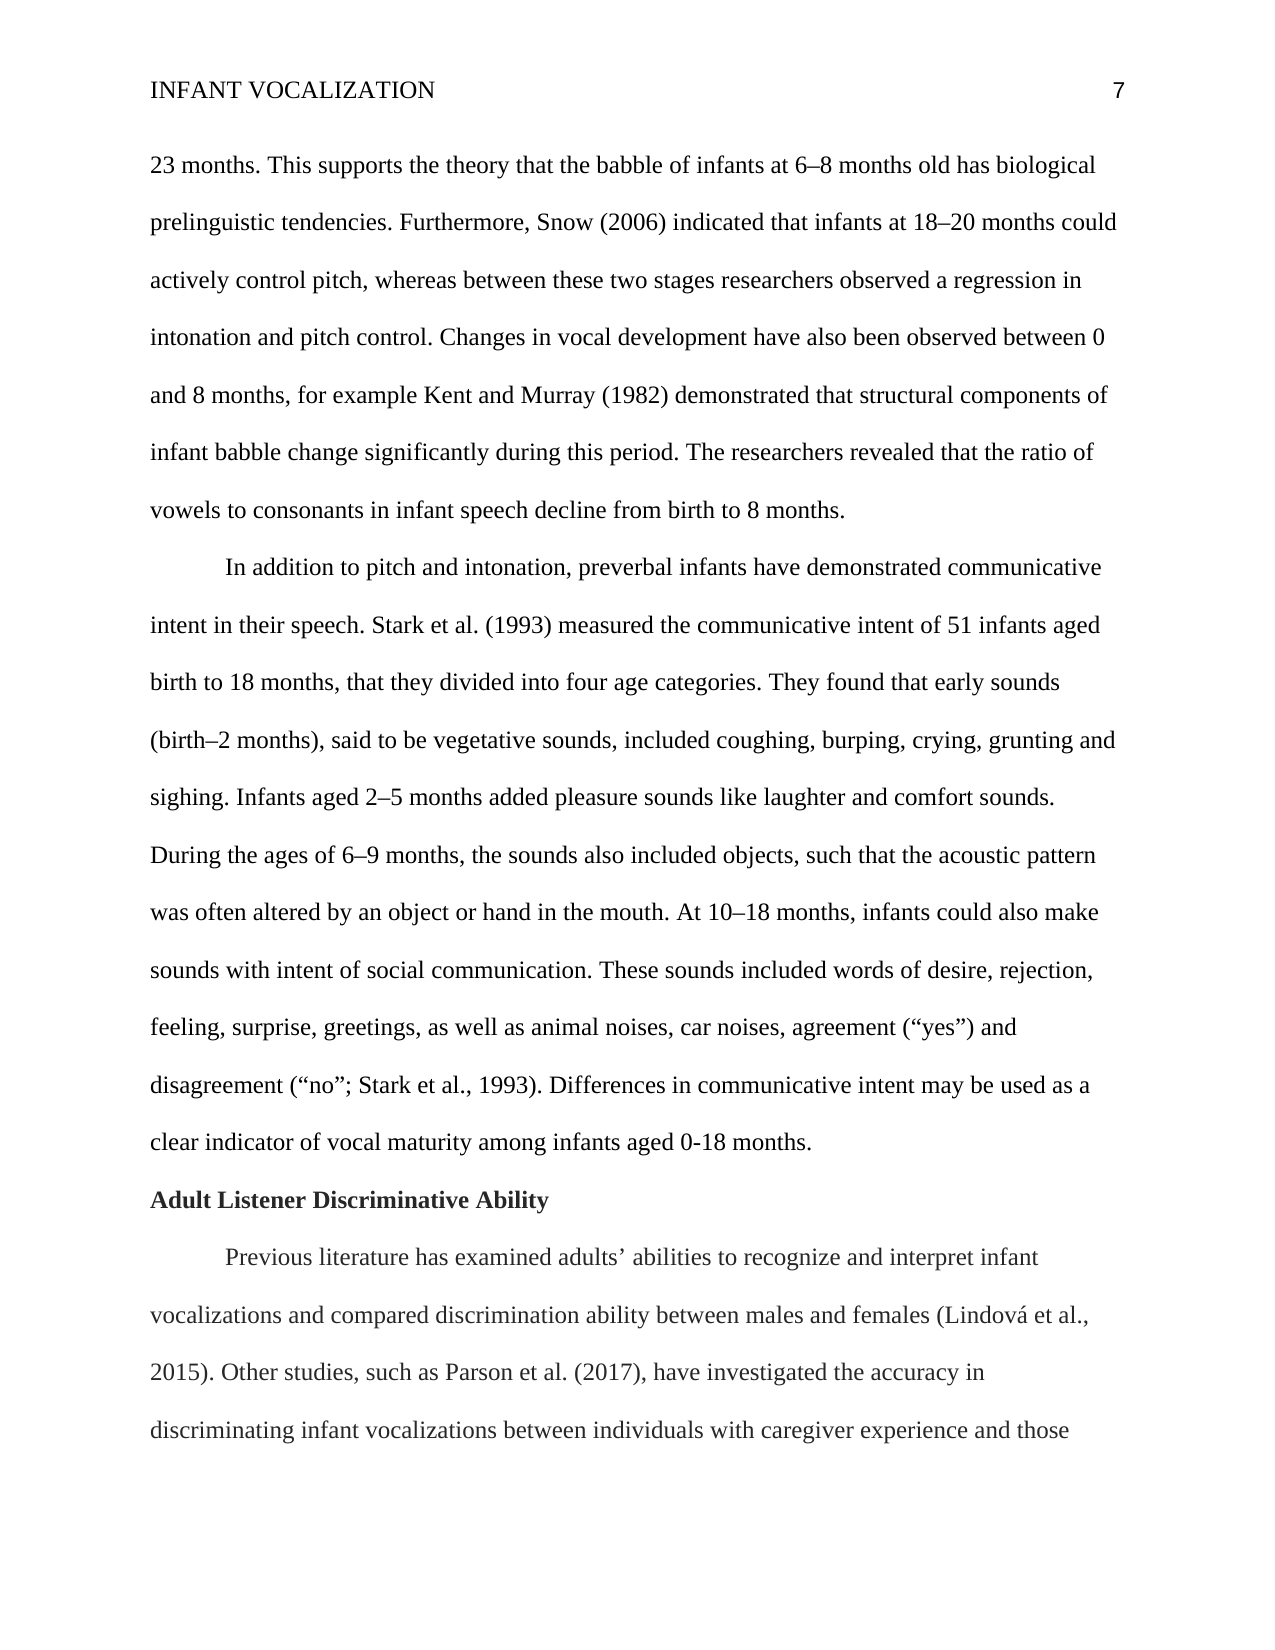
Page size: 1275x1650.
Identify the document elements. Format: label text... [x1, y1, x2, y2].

text 23 months. This supports the theory that the babble of infants at 6–8 months old has biological prelinguistic tendencies. Furthermore, Snow (2006) indicated that infants at 18–20 months could actively control pitch, whereas between these two stages researchers observed a regression in intonation and pitch control. Changes in vocal development have also been observed between 0 and 8 months, for example Kent and Murray (1982) demonstrated that structural components of infant babble change significantly during this period. The researchers revealed that the ratio of vowels to consonants in infant speech decline from birth to 8 months. [150, 150, 1125, 524]
text In addition to pitch and intonation, preverbal infants have demonstrated communicative intent in their speech. Stark et al. (1993) measured the communicative intent of 51 infants aged birth to 18 months, that they divided into four age categories. They found that early sounds (birth–2 months), said to be vegetative sounds, included coughing, burping, crying, grunting and sighing. Infants aged 2–5 months added pleasure sounds like laughter and comfort sounds. During the ages of 6–9 months, the sounds also included objects, such that the acoustic pattern was often altered by an object or hand in the mouth. At 10–18 months, infants could also make sounds with intent of social communication. These sounds included words of desire, rejection, feeling, surprise, greetings, as well as animal noises, car noises, agreement (“yes”) and disagreement (“no”; Stark et al., 1993). Differences in communicative intent may be used as a clear indicator of vocal maturity among infants aged 0-18 months. [150, 552, 1125, 1156]
text Previous literature has examined adults’ abilities to recognize and interpret infant vocalizations and compared discrimination ability between males and females (Lindová et al., 2015). Other studies, such as Parson et al. (2017), have investigated the accuracy in discriminating infant vocalizations between individuals with caregiver experience and those [150, 1242, 1125, 1444]
text Adult Listener Discriminative Ability [150, 1185, 1125, 1214]
